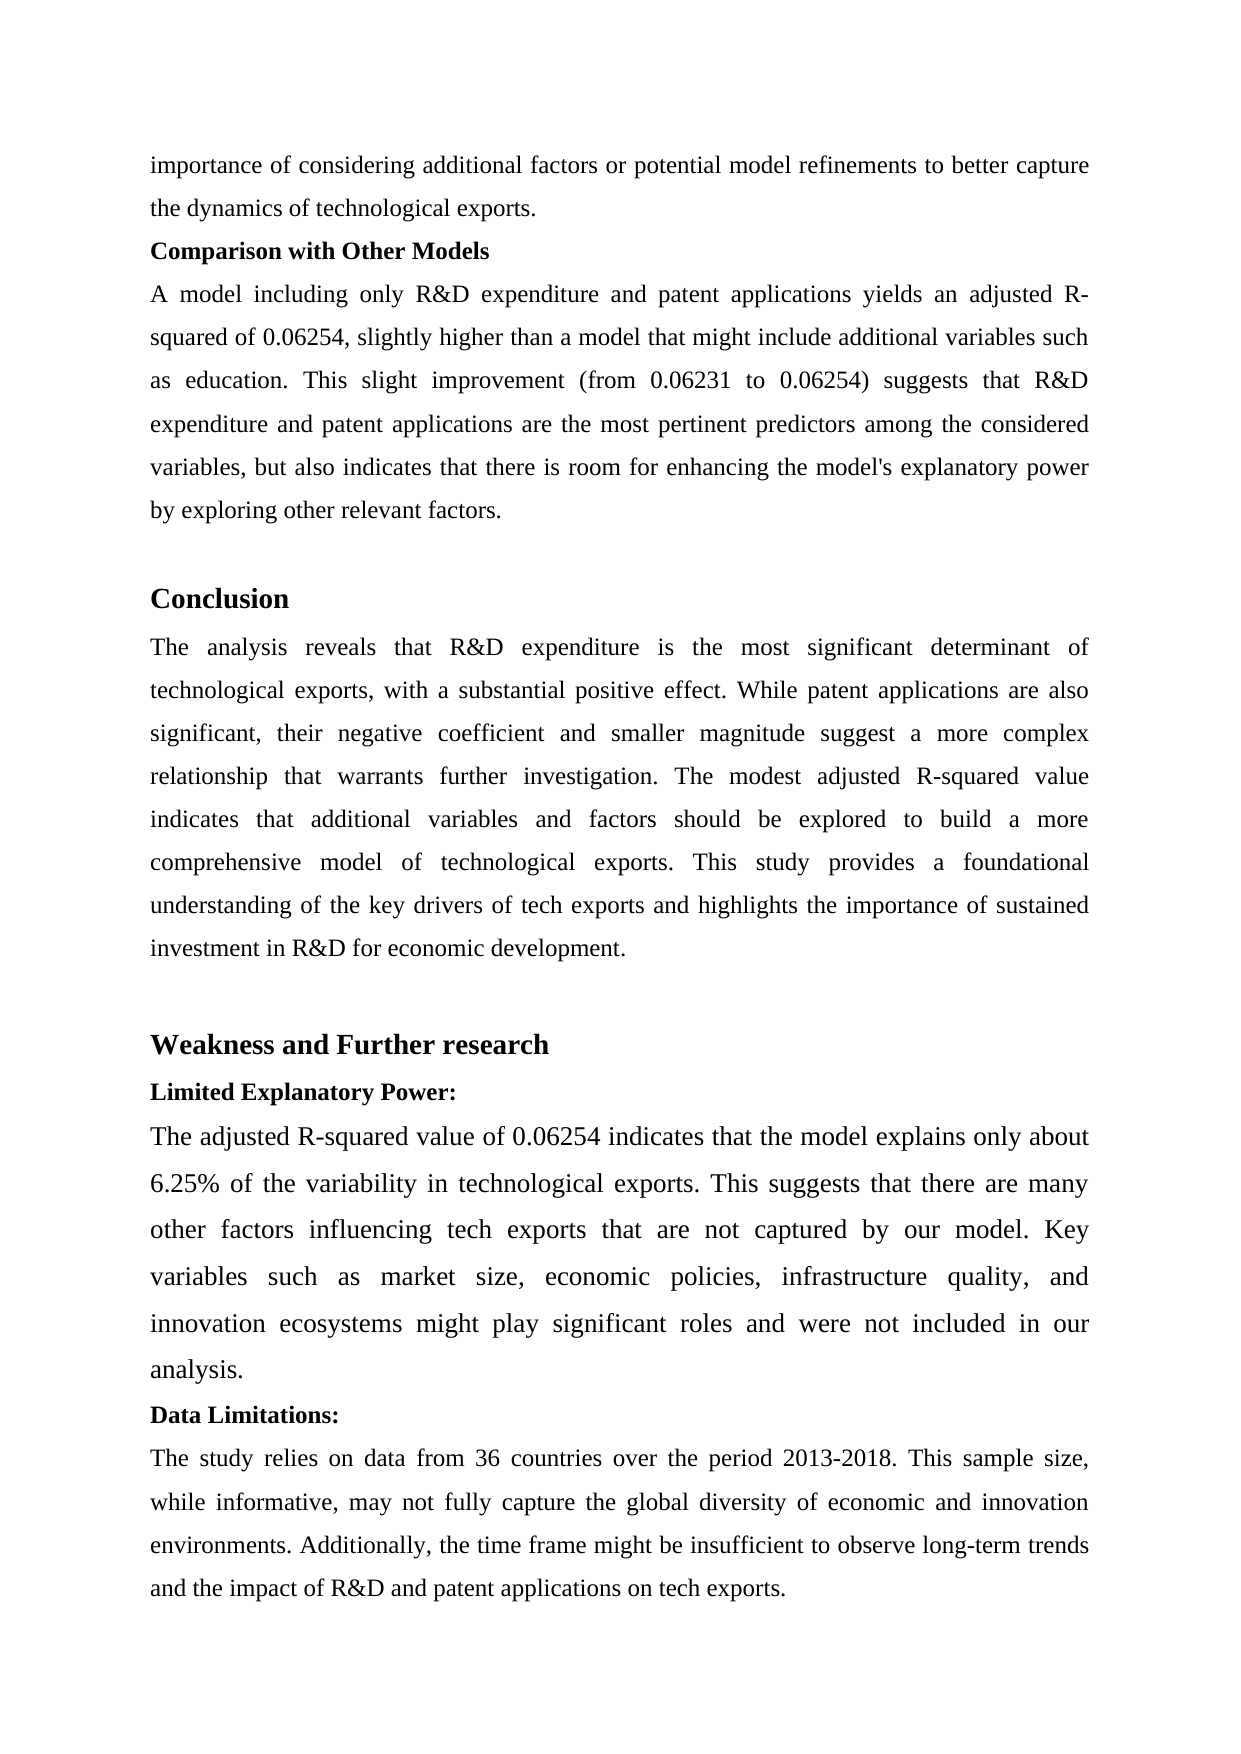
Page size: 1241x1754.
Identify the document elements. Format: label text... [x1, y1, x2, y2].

text importance of considering additional factors or potential model refinements to better capture the dynamics of technological exports. [150, 150, 1090, 222]
text The study relies on data from 36 countries over the period 2013-2018. This sample size, while informative, may not fully capture the global diversity of economic and innovation environments. Additionally, the time frame might be insufficient to observe long-term trends and the impact of R&D and patent applications on tech exports. [150, 1443, 1090, 1602]
text The adjusted R-squared value of 0.06254 indicates that the model explains only about 6.25% of the variability in technological exports. This suggests that there are many other factors influencing tech exports that are not captured by our model. Key variables such as market size, economic policies, infrastructure quality, and innovation ecosystems might play significant roles and were not included in our analysis. [150, 1120, 1090, 1385]
text Conclusion [150, 581, 1090, 615]
text Data Limitations: [150, 1400, 1090, 1429]
text Comparison with Other Models [150, 236, 1090, 265]
text A model including only R&D expenditure and patent applications yields an adjusted R-squared of 0.06254, slightly higher than a model that might include additional variables such as education. This slight improvement (from 0.06231 to 0.06254) suggests that R&D expenditure and patent applications are the most pertinent predictors among the considered variables, but also indicates that there is room for enhancing the model's explanatory power by exploring other relevant factors. [150, 279, 1090, 524]
text Limited Explanatory Power: [150, 1077, 1090, 1106]
text The analysis reveals that R&D expenditure is the most significant determinant of technological exports, with a substantial positive effect. While patent applications are also significant, their negative coefficient and smaller magnitude suggest a more complex relationship that warrants further investigation. The modest adjusted R-squared value indicates that additional variables and factors should be explored to build a more comprehensive model of technological exports. This study provides a foundational understanding of the key drivers of tech exports and highlights the importance of sustained investment in R&D for economic development. [150, 632, 1090, 962]
text Weakness and Further research [150, 1027, 1090, 1060]
